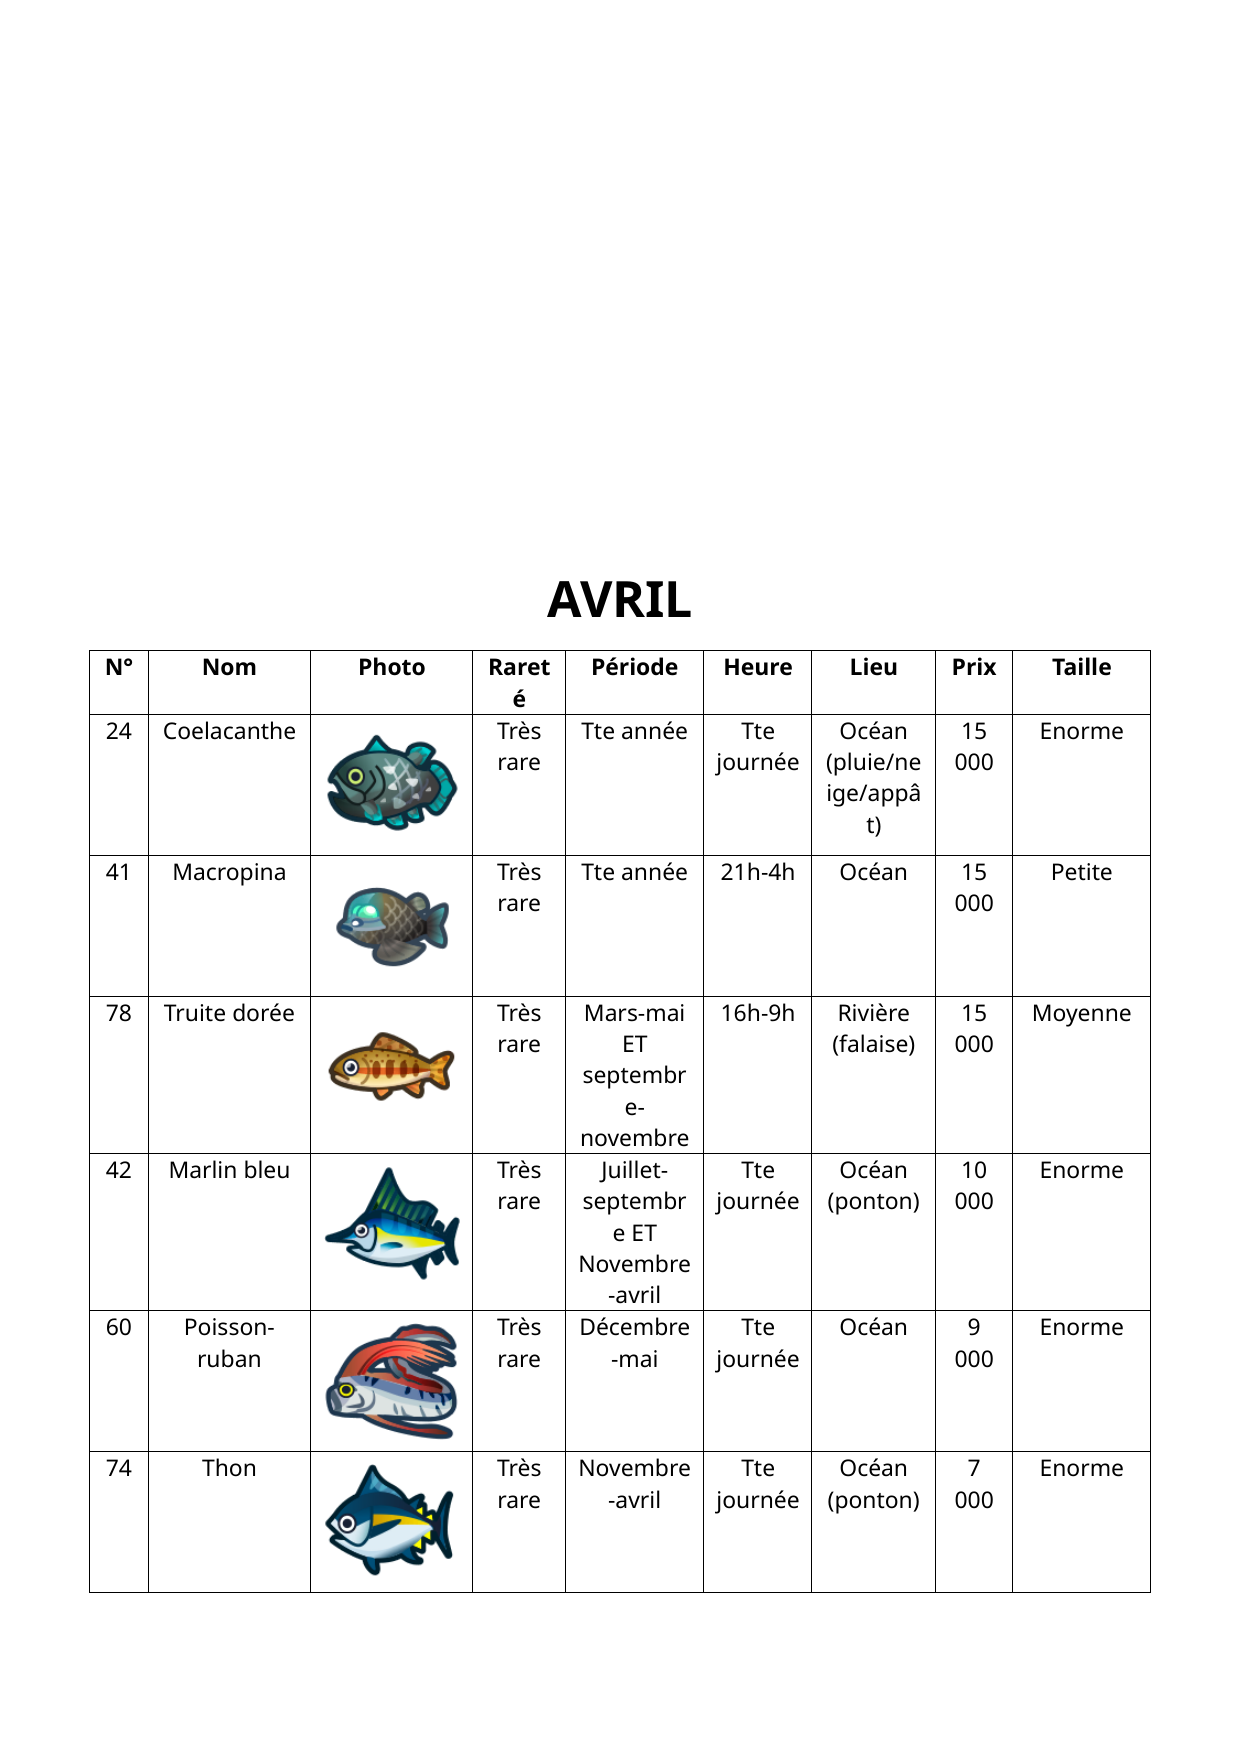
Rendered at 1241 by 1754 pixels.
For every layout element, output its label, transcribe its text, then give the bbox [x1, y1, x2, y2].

table_cell Tte journée [704, 1311, 811, 1451]
table_cell Tte journée [704, 715, 811, 855]
table_cell 21h-4h [704, 856, 811, 996]
table_cell Océan (ponton) [812, 1452, 935, 1592]
table_cell Thon [149, 1452, 310, 1592]
table_cell 16h-9h [704, 997, 811, 1153]
table_cell Océan [812, 856, 935, 996]
table_cell 74 [90, 1452, 148, 1592]
table_cell Très rare [473, 1452, 565, 1592]
table_cell 78 [90, 997, 148, 1153]
table_header Heure [704, 651, 811, 714]
table_cell 7 000 [936, 1452, 1012, 1592]
table_cell [311, 1154, 472, 1310]
table_cell Décembre-mai [566, 1311, 703, 1451]
table_cell Très rare [473, 856, 565, 996]
table_cell Rivière (falaise) [812, 997, 935, 1153]
table_cell Poisson-ruban [149, 1311, 310, 1451]
table_cell Tte année [566, 715, 703, 855]
table_cell [311, 1452, 472, 1592]
table_cell 42 [90, 1154, 148, 1310]
table_cell [311, 997, 472, 1153]
table_cell Coelacanthe [149, 715, 310, 855]
table_cell Très rare [473, 997, 565, 1153]
table_cell 60 [90, 1311, 148, 1451]
table_cell Océan [812, 1311, 935, 1451]
table_cell [311, 715, 472, 855]
table_cell Enorme [1013, 1311, 1150, 1451]
table_cell Truite dorée [149, 997, 310, 1153]
table_cell 15 000 [936, 856, 1012, 996]
table_cell Enorme [1013, 1452, 1150, 1592]
table_header N° [90, 651, 148, 714]
table_cell Très rare [473, 1311, 565, 1451]
table_header Lieu [812, 651, 935, 714]
table_cell 15 000 [936, 715, 1012, 855]
table_cell Macropina [149, 856, 310, 996]
table_cell Juillet-septembre ET Novembre-avril [566, 1154, 703, 1310]
table_cell 15 000 [936, 997, 1012, 1153]
table_header Rareté [473, 651, 565, 714]
table_header Taille [1013, 651, 1150, 714]
table_header Nom [149, 651, 310, 714]
table_cell 10 000 [936, 1154, 1012, 1310]
table_header Période [566, 651, 703, 714]
table_cell Océan (ponton) [812, 1154, 935, 1310]
table_cell 9 000 [936, 1311, 1012, 1451]
table_cell 41 [90, 856, 148, 996]
table_cell Enorme [1013, 1154, 1150, 1310]
table_cell Moyenne [1013, 997, 1150, 1153]
table_cell Tte année [566, 856, 703, 996]
table_cell Marlin bleu [149, 1154, 310, 1310]
table_cell Très rare [473, 1154, 565, 1310]
table_cell Enorme [1013, 715, 1150, 855]
table_cell Océan (pluie/neige/appât) [812, 715, 935, 855]
table_cell [311, 856, 472, 996]
table_header Photo [311, 651, 472, 714]
table_cell Très rare [473, 715, 565, 855]
table_cell 24 [90, 715, 148, 855]
table_cell Novembre-avril [566, 1452, 703, 1592]
table_cell Petite [1013, 856, 1150, 996]
table_cell [311, 1311, 472, 1451]
text AVRIL [75, 563, 1165, 632]
table_cell Tte journée [704, 1452, 811, 1592]
table_cell Tte journée [704, 1154, 811, 1310]
table_cell Mars-mai ET septembre-novembre [566, 997, 703, 1153]
table_header Prix [936, 651, 1012, 714]
